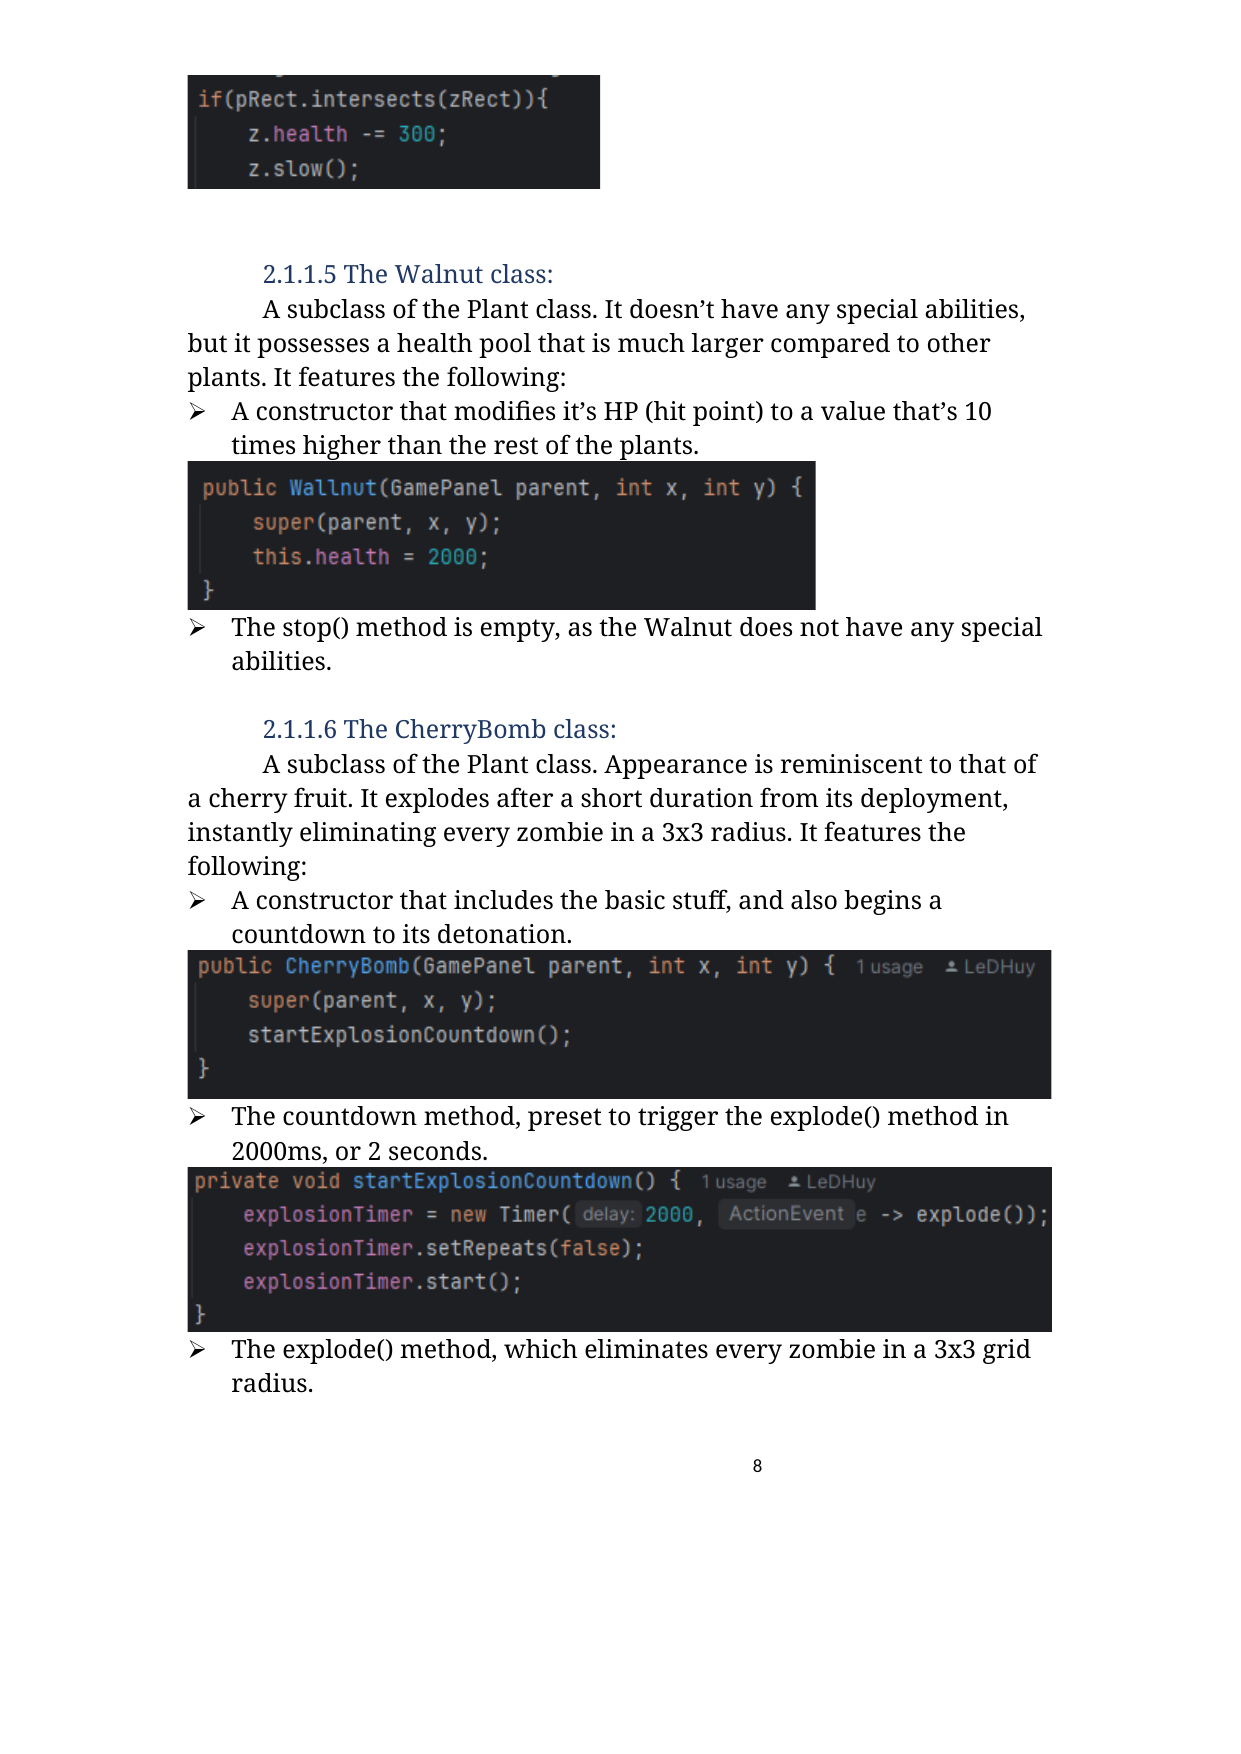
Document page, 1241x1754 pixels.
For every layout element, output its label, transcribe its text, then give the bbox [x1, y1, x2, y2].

text A subclass of the Plant class. Appearance is reminiscent to that of a cherry fruit. It explodes after a short duration from its deployment, instantly eliminating every zombie in a 3x3 radius. It features the following: [187, 746, 1053, 882]
text 2.1.1.5 The Walnut class: [187, 257, 1053, 291]
list The stop() method is empty, as the Walnut does not have any special abilities. [187, 610, 1053, 678]
text 2.1.1.6 The CherryBomb class: [187, 712, 1053, 746]
list The explode() method, which eliminates every zombie in a 3x3 grid radius. [187, 1332, 1053, 1400]
text A subclass of the Plant class. It doesn’t have any special abilities, but it possesses a health pool that is much larger compared to other plants. It features the following: [187, 291, 1053, 393]
list A constructor that includes the basic stuff, and also begins a countdown to its detonation. [187, 882, 1053, 951]
list The countdown method, preset to trigger the explode() method in 2000ms, or 2 seconds. [187, 1099, 1053, 1167]
list A constructor that modifies it’s HP (hit point) to a value that’s 10 times higher than the rest of the plants. [187, 393, 1053, 462]
